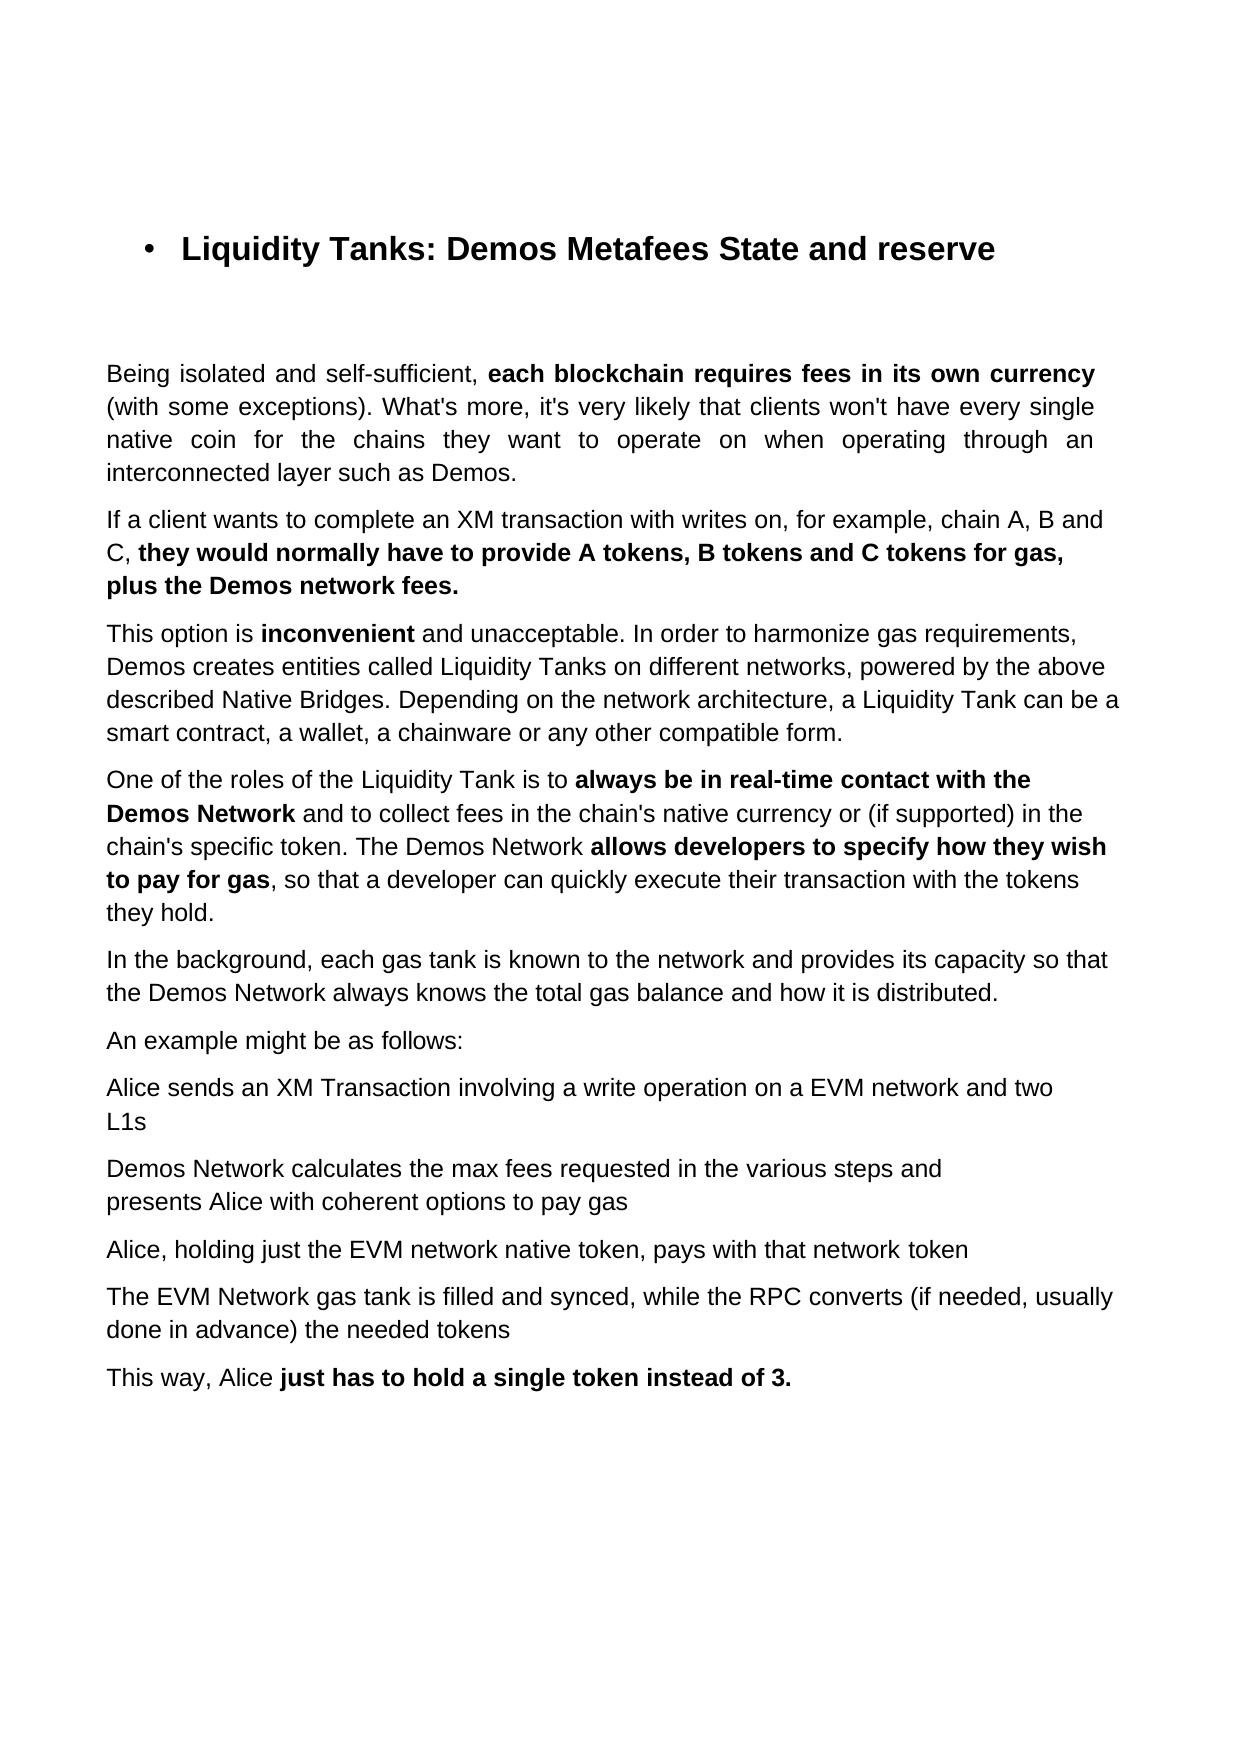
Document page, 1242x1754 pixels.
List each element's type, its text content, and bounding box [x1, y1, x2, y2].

text One of the roles of the Liquidity Tank is to always be in real-time contact with the Demos Network and to collect fees in the chain's native currency or (if supported) in the chain's specific token. The Demos Network allows developers to specify how they wish to pay for gas, so that a developer can quickly execute their transaction with the tokens they hold. [106, 766, 1114, 926]
text An example might be as follows: [106, 1026, 1146, 1054]
text This option is inconvenient and unacceptable. In order to harmonize gas requirements, Demos creates entities called Liquidity Tanks on different networks, powered by the above described Native Bridges. Depending on the network architecture, a Liquidity Tank can be a smart contract, a wallet, a chainware or any other compatible form. [106, 619, 1146, 747]
text Being isolated and self-sufficient, each blockchain requires fees in its own currency (with some exceptions). What's more, it's very likely that clients won't have every single native coin for the chains they want to operate on when operating through an interconnected layer such as Demos. [106, 358, 1095, 486]
text If a client wants to complete an XM transaction with writes on, for example, chain A, B and C, they would normally have to provide A tokens, B tokens and C tokens for gas, plus the Demos network fees. [106, 505, 1115, 600]
list Liquidity Tanks: Demos Metafees State and reserve [144, 228, 1146, 344]
text Alice, holding just the EVM network native token, pays with that network token [106, 1235, 1146, 1263]
text Demos Network calculates the max fees requested in the various steps and presents Alice with coherent options to pay gas [106, 1154, 1027, 1216]
text In the background, each gas tank is known to the network and provides its capacity so that the Demos Network always knows the total gas balance and how it is distributed. [106, 945, 1146, 1007]
text This way, Alice just has to hold a single token instead of 3. [106, 1363, 1146, 1392]
text Alice sends an XM Transaction involving a write operation on a EVM network and two L1s [106, 1073, 1092, 1135]
text The EVM Network gas tank is filled and synced, while the RPC converts (if needed, usually done in advance) the needed tokens [106, 1282, 1113, 1344]
